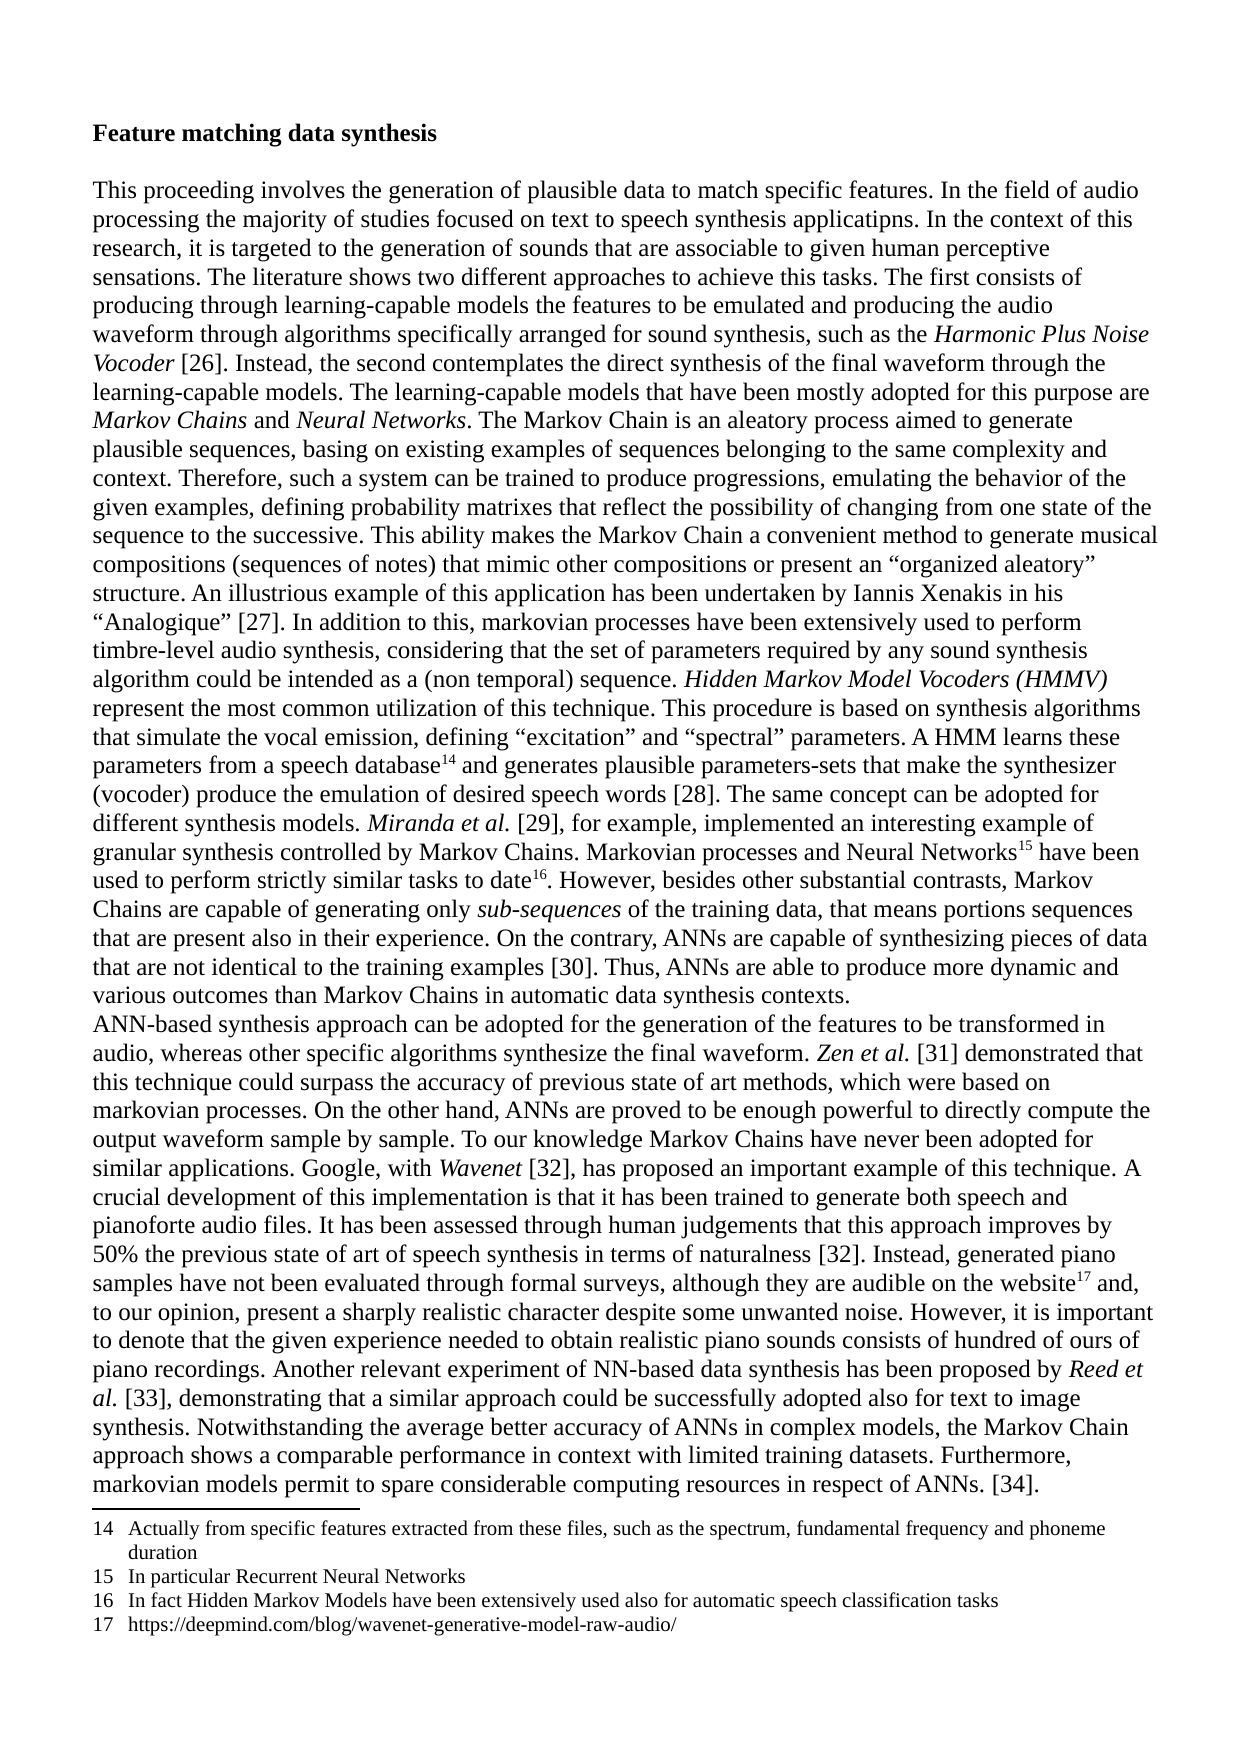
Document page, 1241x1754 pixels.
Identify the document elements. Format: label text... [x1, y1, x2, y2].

text https://deepmind.com/blog/wavenet-generative-model-raw-audio/ [92, 1612, 1160, 1636]
text This proceeding involves the generation of plausible data to match specific features. In the field of audio processing the majority of studies focused on text to speech synthesis applicatipns. In the context of this research, it is targeted to the generation of sounds that are associable to given human perceptive sensations. The literature shows two different approaches to achieve this tasks. The first consists of producing through learning-capable models the features to be emulated and producing the audio waveform through algorithms specifically arranged for sound synthesis, such as the Harmonic Plus Noise Vocoder [26]. Instead, the second contemplates the direct synthesis of the final waveform through the learning-capable models. The learning-capable models that have been mostly adopted for this purpose are Markov Chains and Neural Networks. The Markov Chain is an aleatory process aimed to generate plausible sequences, basing on existing examples of sequences belonging to the same complexity and context. Therefore, such a system can be trained to produce progressions, emulating the behavior of the given examples, defining probability matrixes that reflect the possibility of changing from one state of the sequence to the successive. This ability makes the Markov Chain a convenient method to generate musical compositions (sequences of notes) that mimic other compositions or present an “organized aleatory” structure. An illustrious example of this application has been undertaken by Iannis Xenakis in his “Analogique” [27]. In addition to this, markovian processes have been extensively used to perform timbre-level audio synthesis, considering that the set of parameters required by any sound synthesis algorithm could be intended as a (non temporal) sequence. Hidden Markov Model Vocoders (HMMV) represent the most common utilization of this technique. This procedure is based on synthesis algorithms that simulate the vocal emission, defining “excitation” and “spectral” parameters. A HMM learns these parameters from a speech database and generates plausible parameters-sets that make the synthesizer (vocoder) produce the emulation of desired speech words [28]. The same concept can be adopted for different synthesis models. Miranda et al. [29], for example, implemented an interesting example of granular synthesis controlled by Markov Chains. Markovian processes and Neural Networks have been used to perform strictly similar tasks to date. However, besides other substantial contrasts, Markov Chains are capable of generating only sub-sequences of the training data, that means portions sequences that are present also in their experience. On the contrary, ANNs are capable of synthesizing pieces of data that are not identical to the training examples [30]. Thus, ANNs are able to produce more dynamic and various outcomes than Markov Chains in automatic data synthesis contexts. [92, 176, 1160, 1009]
text In particular Recurrent Neural Networks [92, 1564, 1160, 1588]
text ANN-based synthesis approach can be adopted for the generation of the features to be transformed in audio, whereas other specific algorithms synthesize the final waveform. Zen et al. [31] demonstrated that this technique could surpass the accuracy of previous state of art methods, which were based on markovian processes. On the other hand, ANNs are proved to be enough powerful to directly compute the output waveform sample by sample. To our knowledge Markov Chains have never been adopted for similar applications. Google, with Wavenet [32], has proposed an important example of this technique. A crucial development of this implementation is that it has been trained to generate both speech and pianoforte audio files. It has been assessed through human judgements that this approach improves by 50% the previous state of art of speech synthesis in terms of naturalness [32]. Instead, generated piano samples have not been evaluated through formal surveys, although they are audible on the website and, to our opinion, present a sharply realistic character despite some unwanted noise. However, it is important to denote that the given experience needed to obtain realistic piano sounds consists of hundred of ours of piano recordings. Another relevant experiment of NN-based data synthesis has been proposed by Reed et al. [33], demonstrating that a similar approach could be successfully adopted also for text to image synthesis. Notwithstanding the average better accuracy of ANNs in complex models, the Markov Chain approach shows a comparable performance in context with limited training datasets. Furthermore, markovian models permit to spare considerable computing resources in respect of ANNs. [34]. [92, 1009, 1160, 1498]
text Actually from specific features extracted from these files, such as the spectrum, fundamental frequency and phoneme duration [92, 1516, 1160, 1564]
text Feature matching data synthesis [92, 118, 1160, 147]
text In fact Hidden Markov Models have been extensively used also for automatic speech classification tasks [92, 1588, 1160, 1612]
